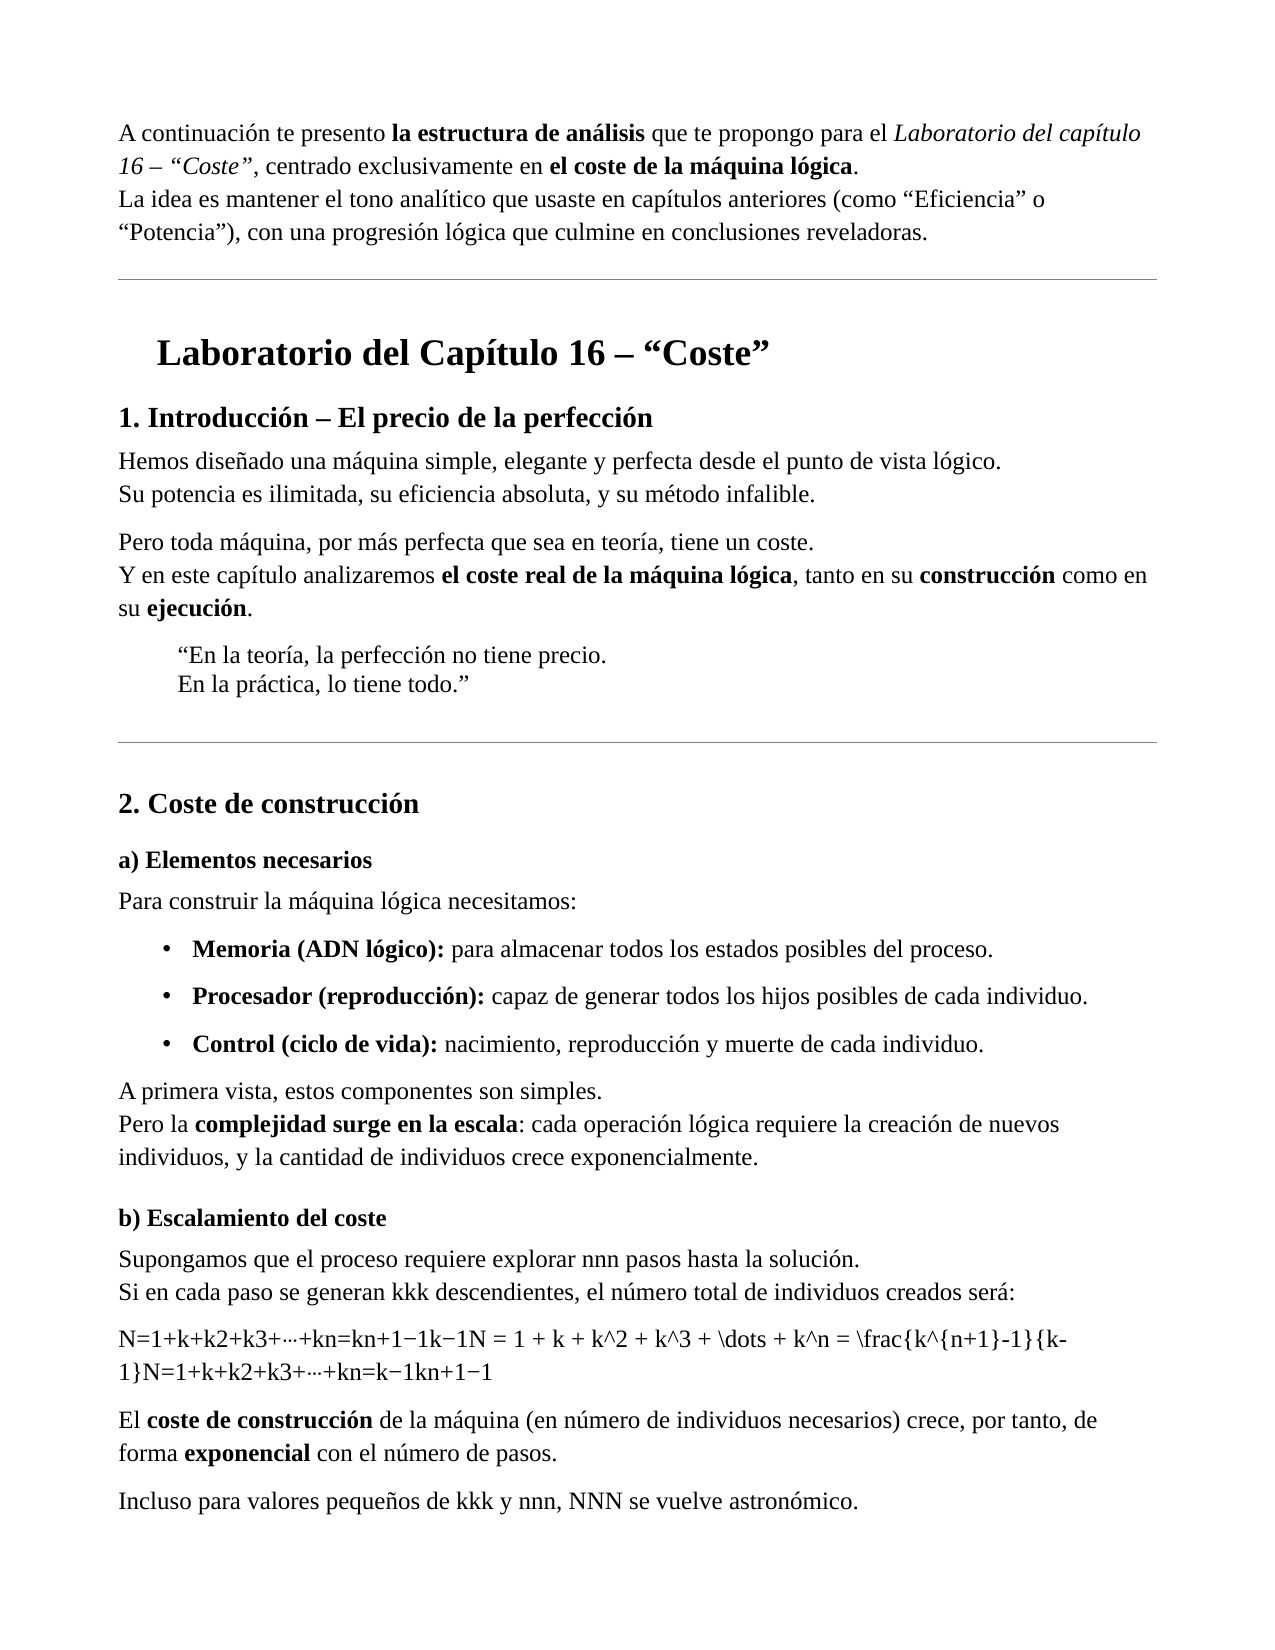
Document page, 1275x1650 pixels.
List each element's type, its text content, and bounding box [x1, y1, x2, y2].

text “En la teoría, la perfección no tiene precio. En la práctica, lo tiene todo.” [177, 640, 1098, 698]
text El coste de construcción de la máquina (en número de individuos necesarios) crece, por tanto, de forma exponencial con el número de pasos. [118, 1405, 1157, 1467]
text A continuación te presento la estructura de análisis que te propongo para el Laboratorio del capítulo 16 – “Coste”, centrado exclusivamente en el coste de la máquina lógica. La idea es mantener el tono analítico que usaste en capítulos anteriores (como “Eficiencia” o “Potencia”), con una progresión lógica que culmine en conclusiones reveladoras. [118, 118, 1157, 246]
text Para construir la máquina lógica necesitamos: [118, 886, 1157, 915]
text Pero toda máquina, por más perfecta que sea en teoría, tiene un coste. Y en este capítulo analizaremos el coste real de la máquina lógica, tanto en su construcción como en su ejecución. [118, 527, 1157, 622]
subtitle 2. Coste de construcción [118, 786, 1157, 820]
subtitle 1. Introducción – El precio de la perfección [118, 400, 1157, 434]
text A primera vista, estos componentes son simples. Pero la complejidad surge en la escala: cada operación lógica requiere la creación de nuevos individuos, y la cantidad de individuos crece exponencialmente. [118, 1076, 1157, 1171]
text Incluso para valores pequeños de kkk y nnn, NNN se vuelve astronómico. [118, 1486, 1157, 1514]
subtitle b) Escalamiento del coste [118, 1203, 1157, 1231]
subtitle a) Elementos necesarios [118, 845, 1157, 873]
text Supongamos que el proceso requiere explorar nnn pasos hasta la solución. Si en cada paso se generan kkk descendientes, el número total de individuos creados será: [118, 1244, 1157, 1306]
list Procesador (reproducción): capaz de generar todos los hijos posibles de cada individuo. [162, 981, 1157, 1010]
list Memoria (ADN lógico): para almacenar todos los estados posibles del proceso. [162, 934, 1157, 962]
subtitle 🧠 Laboratorio del Capítulo 16 – “Coste” [118, 330, 1157, 373]
list Control (ciclo de vida): nacimiento, reproducción y muerte de cada individuo. [162, 1029, 1157, 1058]
text Hemos diseñado una máquina simple, elegante y perfecta desde el punto de vista lógico. Su potencia es ilimitada, su eficiencia absoluta, y su método infalible. [118, 446, 1157, 508]
text N=1+k+k2+k3+⋯+kn=kn+1−1k−1N = 1 + k + k^2 + k^3 + \dots + k^n = \frac{k^{n+1}-1}{k-1}N=1+k+k2+k3+⋯+kn=k−1kn+1−1​ [118, 1324, 1157, 1386]
